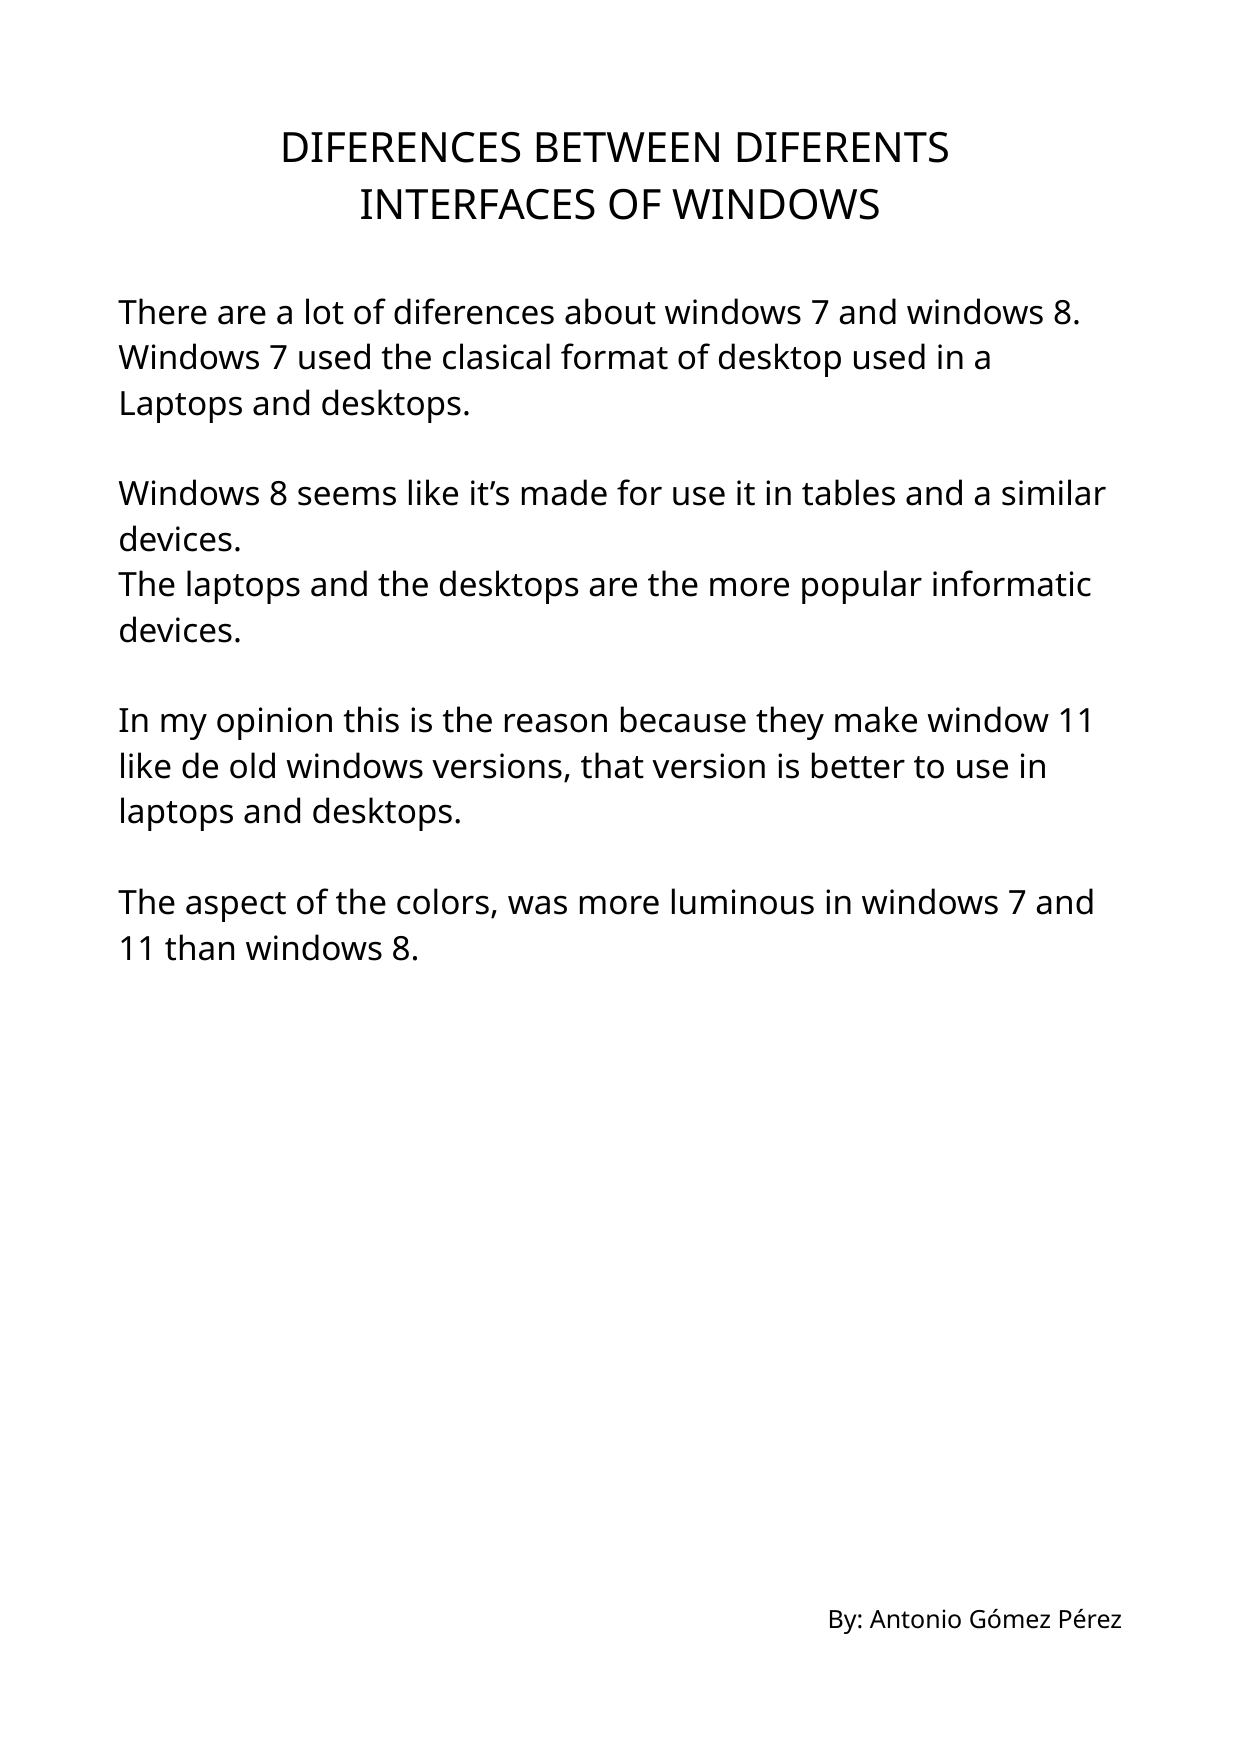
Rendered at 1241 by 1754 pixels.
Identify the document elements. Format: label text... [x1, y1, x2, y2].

text The aspect of the colors, was more luminous in windows 7 and 11 than windows 8. [118, 879, 1122, 970]
text There are a lot of diferences about windows 7 and windows 8. [118, 288, 1122, 334]
text The laptops and the desktops are the more popular informatic devices. [118, 561, 1122, 652]
text INTERFACES OF WINDOWS [118, 175, 1122, 232]
text Windows 8 seems like it’s made for use it in tables and a similar devices. [118, 470, 1122, 561]
text Windows 7 used the clasical format of desktop used in a Laptops and desktops. [118, 334, 1122, 425]
text In my opinion this is the reason because they make window 11 like de old windows versions, that version is better to use in laptops and desktops. [118, 697, 1122, 833]
text DIFERENCES BETWEEN DIFERENTS [118, 118, 1122, 175]
